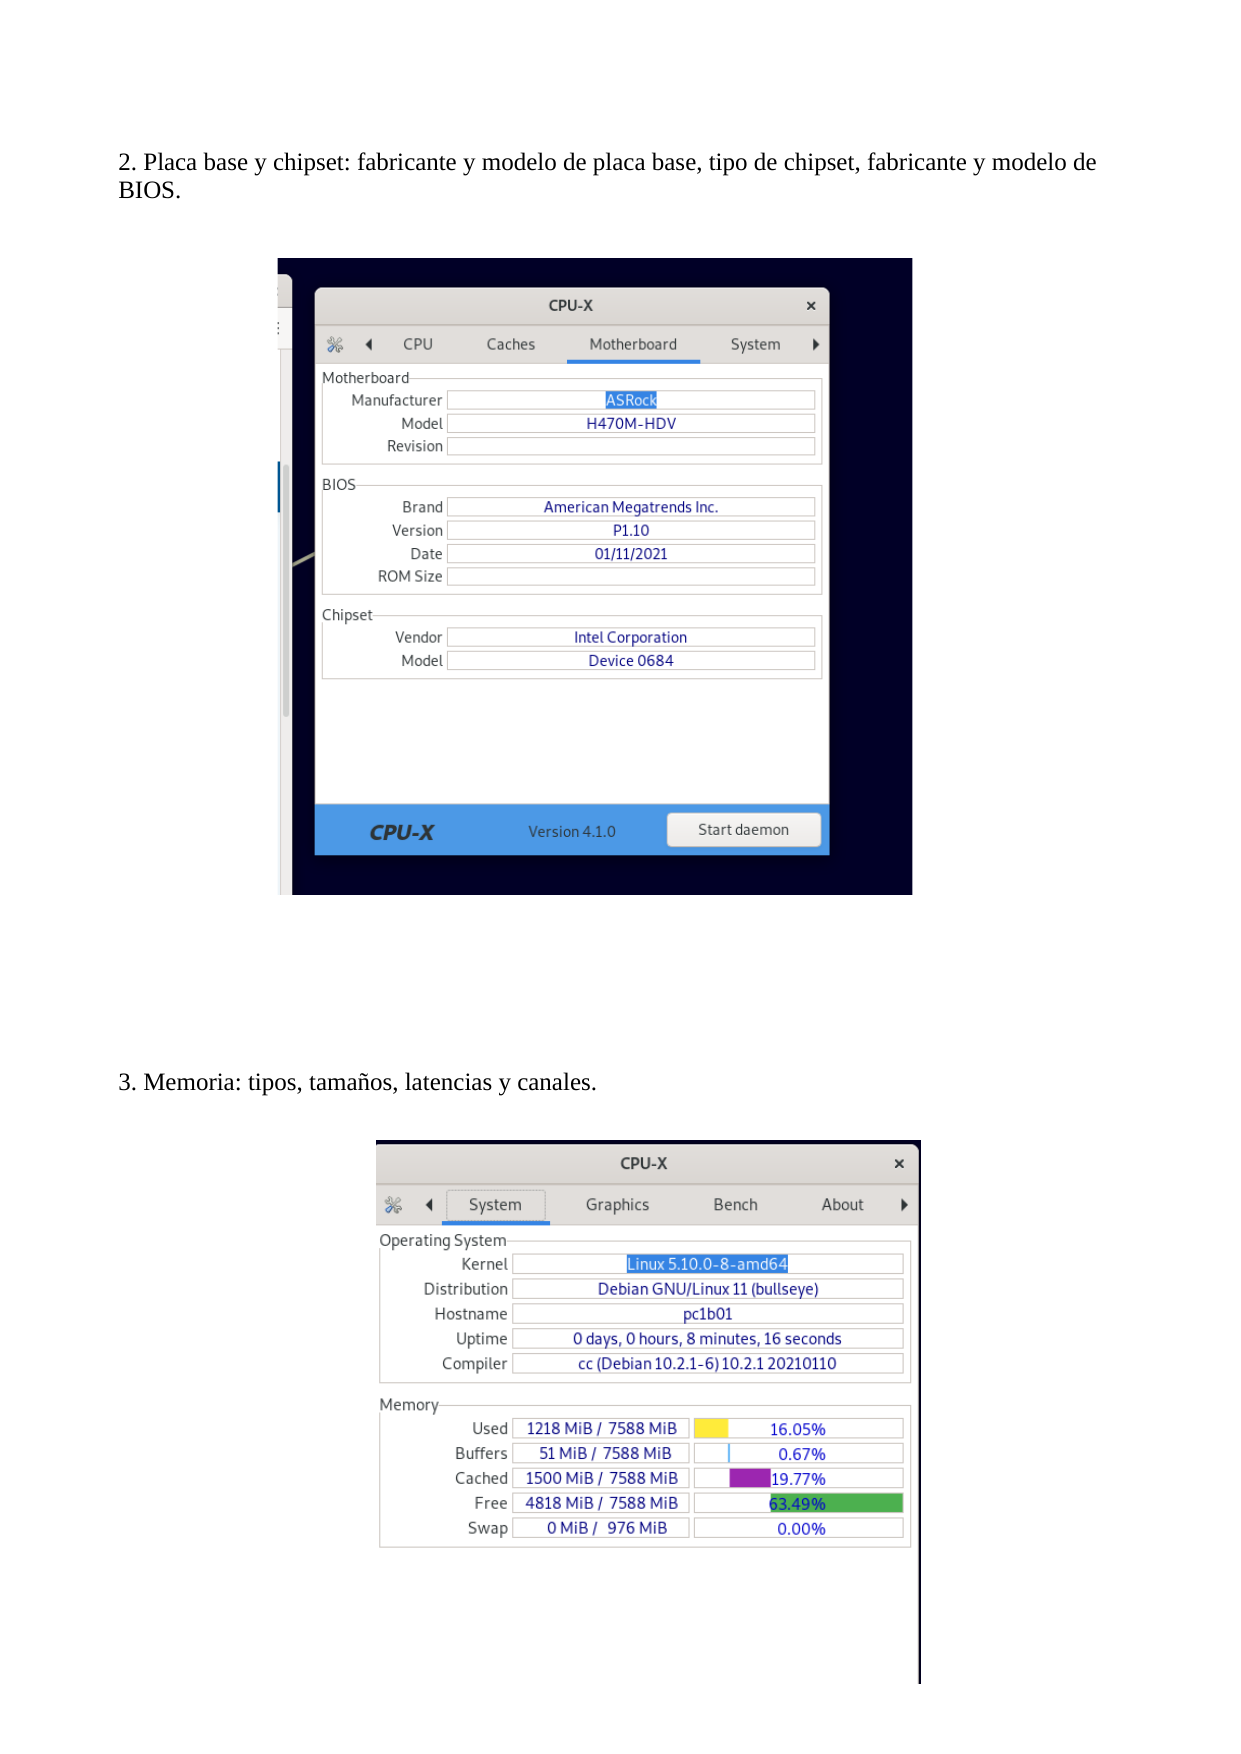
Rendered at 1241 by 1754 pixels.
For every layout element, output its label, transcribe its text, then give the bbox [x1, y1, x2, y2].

text 2. Placa base y chipset: fabricante y modelo de placa base, tipo de chipset, fabricante y modelo de BIOS. [118, 147, 1122, 204]
text 3. Memoria: tipos, tamaños, latencias y canales. [118, 1067, 1122, 1096]
picture [277, 258, 913, 895]
picture [376, 1140, 921, 1684]
